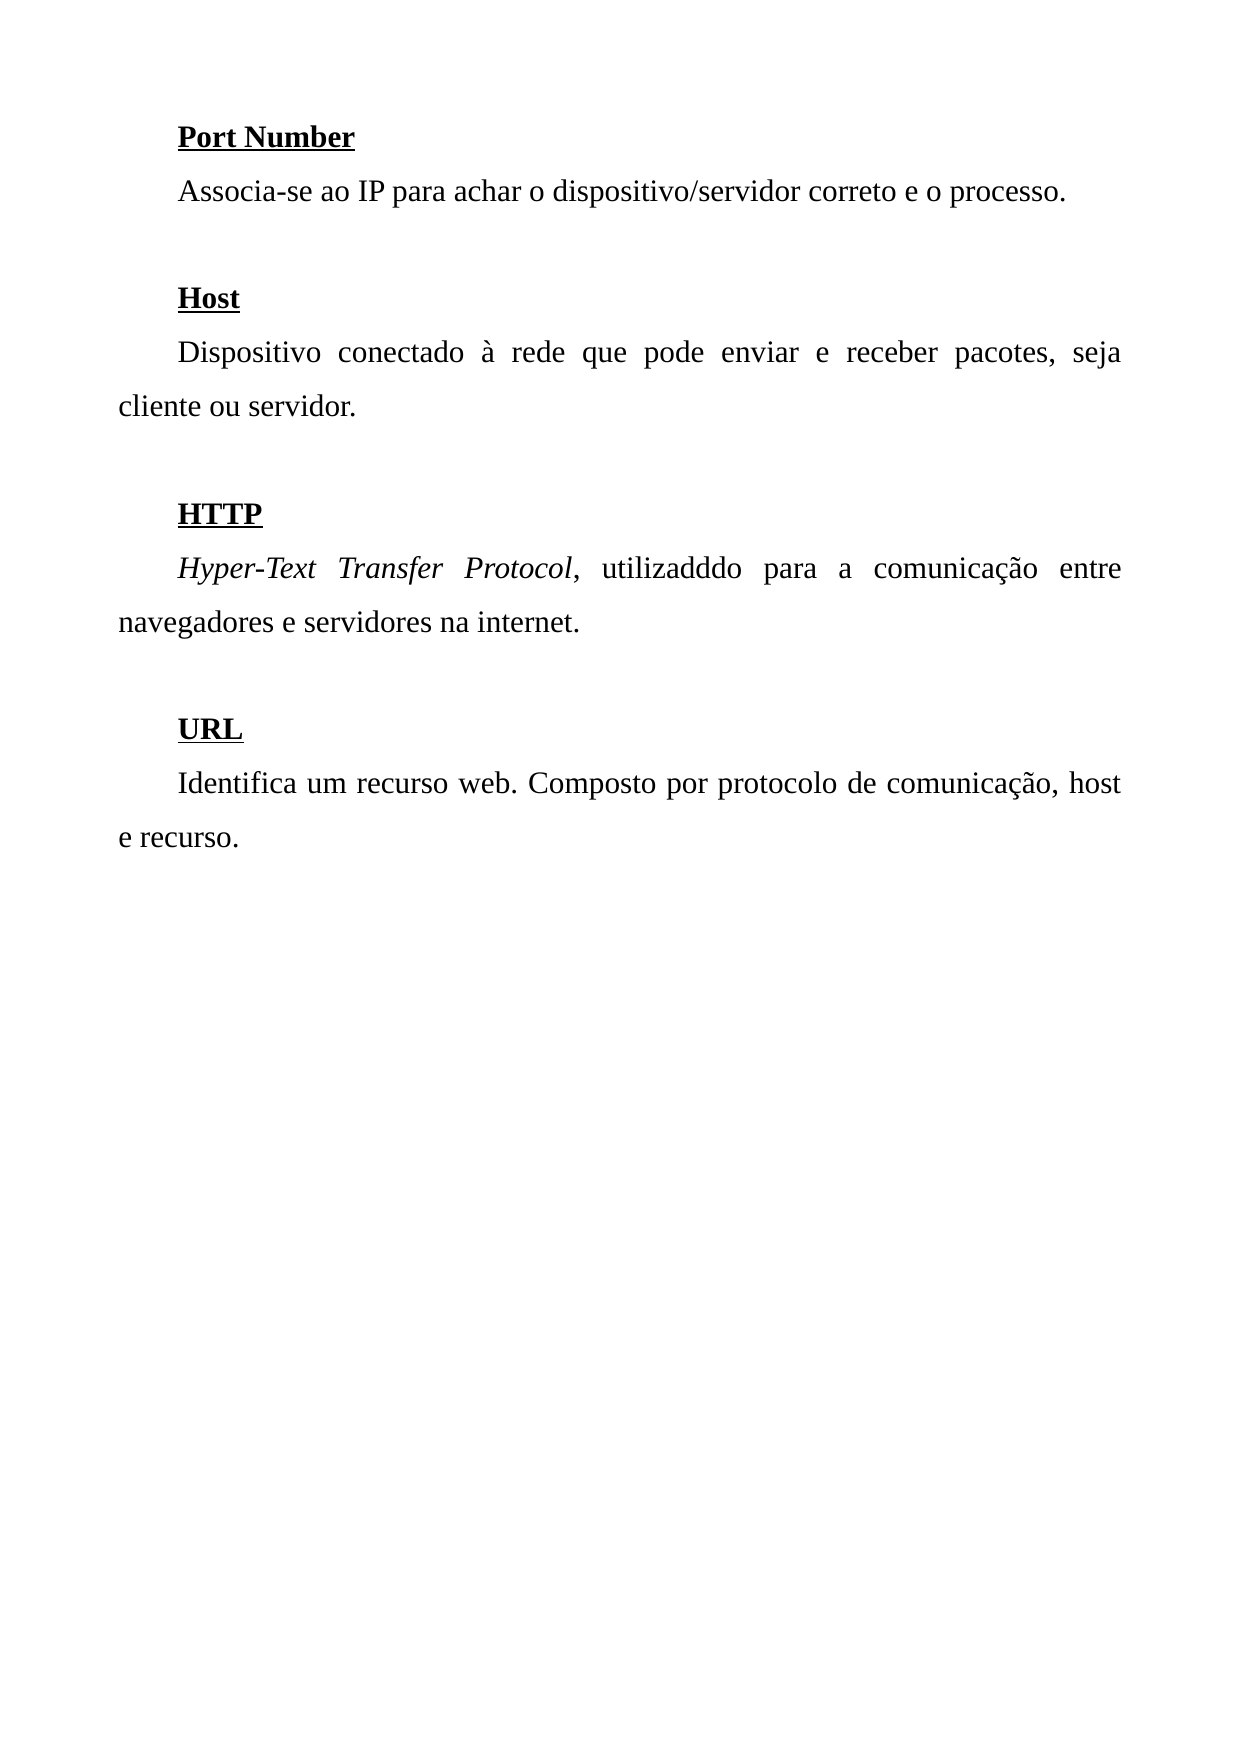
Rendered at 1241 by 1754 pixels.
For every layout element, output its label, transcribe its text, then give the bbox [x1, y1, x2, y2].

text Identifica um recurso web. Composto por protocolo de comunicação, host e recurso. [118, 764, 1122, 854]
text Hyper-Text Transfer Protocol, utilizadddo para a comunicação entre navegadores e servidores na internet. [118, 549, 1122, 639]
text Host [118, 280, 1122, 316]
text URL [118, 711, 1122, 746]
text Dispositivo conectado à rede que pode enviar e receber pacotes, seja cliente ou servidor. [118, 333, 1122, 423]
text Associa-se ao IP para achar o dispositivo/servidor correto e o processo. [118, 172, 1122, 208]
text Port Number [118, 118, 1122, 154]
text HTTP [118, 495, 1122, 531]
